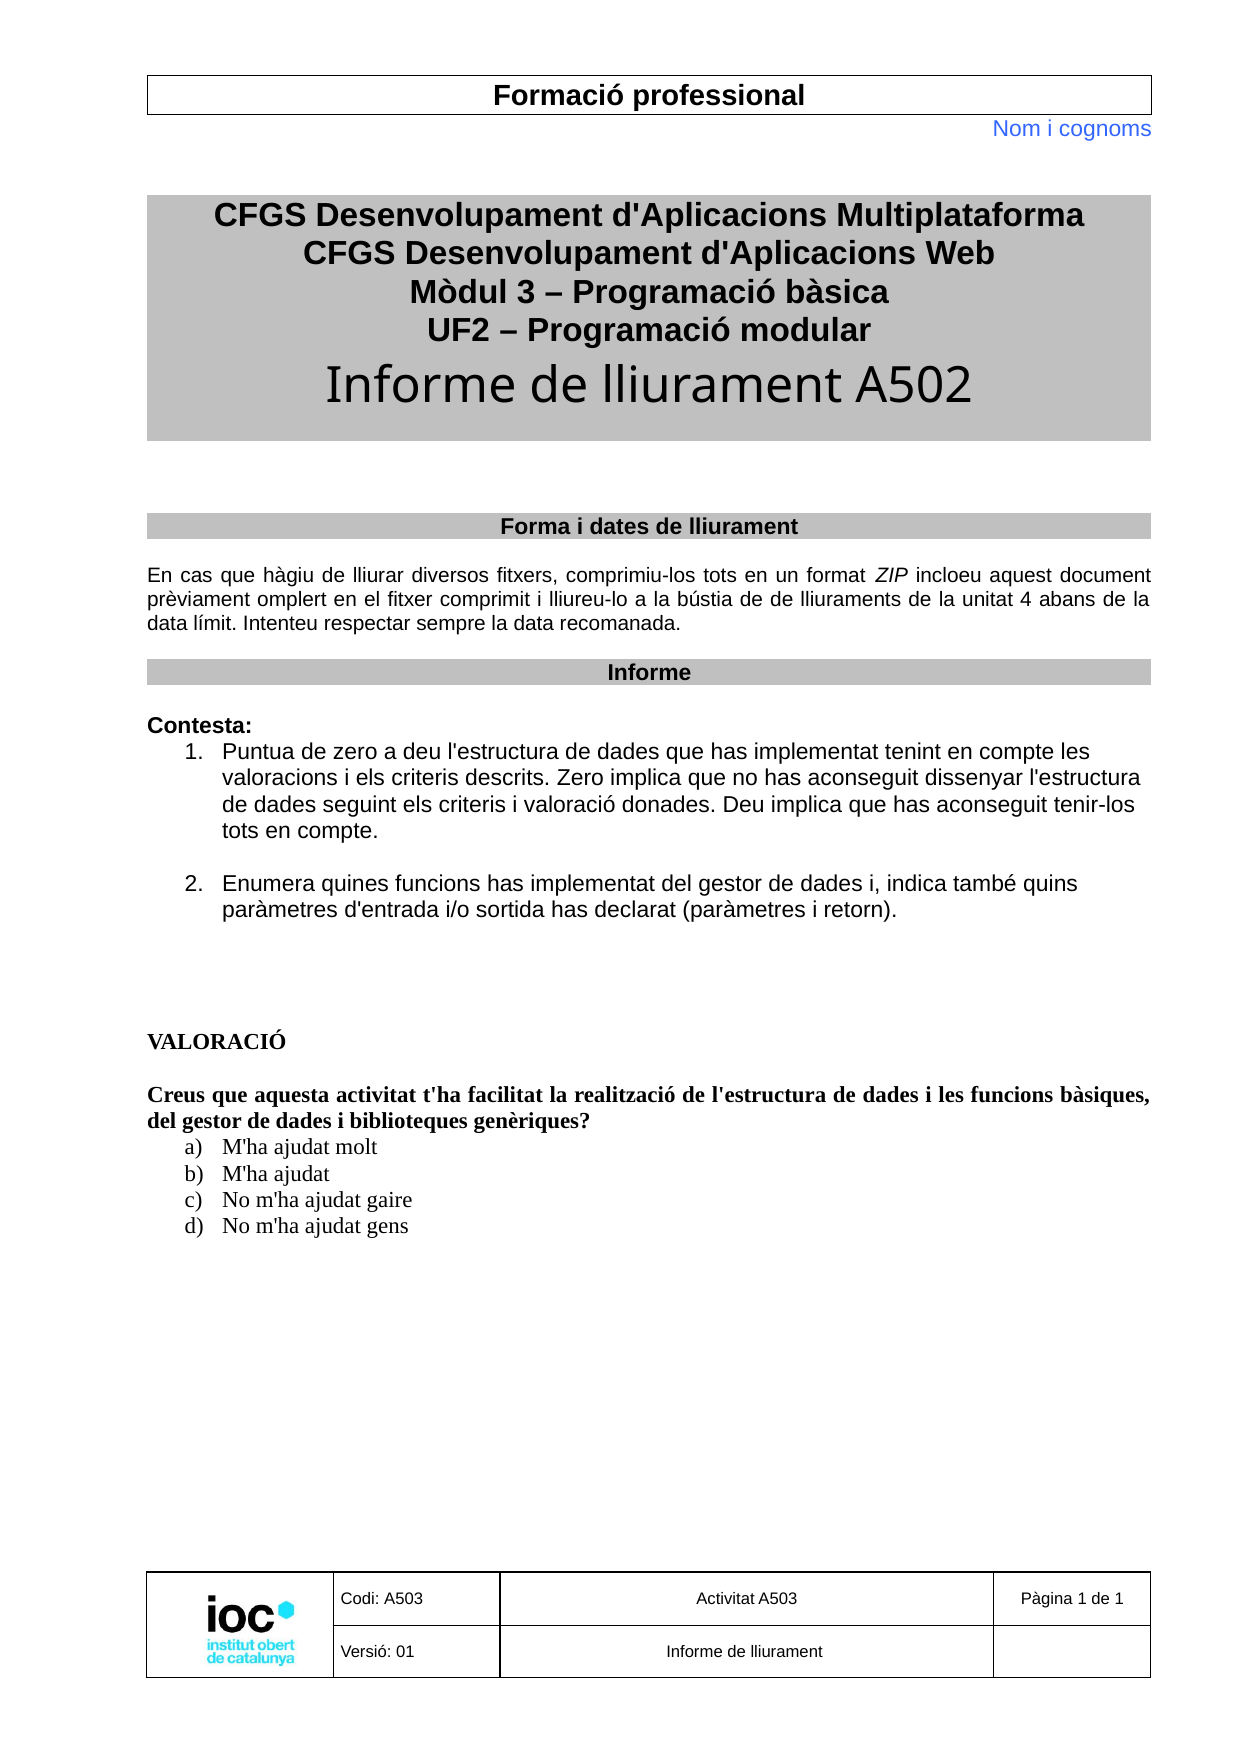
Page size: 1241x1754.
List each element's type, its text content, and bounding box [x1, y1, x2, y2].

list M'ha ajudat [184, 1160, 1151, 1186]
text CFGS Desenvolupament d'Aplicacions Multiplataforma [147, 195, 1151, 233]
text Creus que aquesta activitat t'ha facilitat la realització de l'estructura de dades i les funcions bàsiques, del gestor de dades i biblioteques genèriques? [147, 1081, 1151, 1133]
text VALORACIÓ [147, 1028, 1151, 1054]
subtitle Mòdul 3 – Programació bàsica [147, 272, 1151, 310]
subtitle UF2 – Programació modular [147, 310, 1151, 349]
list No m'ha ajudat gaire [184, 1186, 1151, 1212]
text Informe de lliurament A502 [147, 349, 1151, 417]
text Contesta: [147, 712, 1151, 738]
list Enumera quines funcions has implementat del gestor de dades i, indica també quins paràmetres d'entrada i/o sortida has declarat (paràmetres i retorn). [184, 870, 1151, 922]
picture [194, 1581, 308, 1677]
text Informe [147, 659, 1151, 685]
subtitle CFGS Desenvolupament d'Aplicacions Web [147, 233, 1151, 272]
text Forma i dates de lliurament [147, 513, 1151, 539]
list M'ha ajudat molt [184, 1133, 1151, 1160]
list No m'ha ajudat gens [184, 1212, 1151, 1239]
text En cas que hàgiu de lliurar diversos fitxers, comprimiu-los tots en un format ZIP incloeu aquest document prèviament omplert en el fitxer comprimit i lliureu-lo a la bústia de de lliuraments de la unitat 4 abans de la data límit. Intenteu respectar sempre la data recomanada. [147, 563, 1151, 635]
list Puntua de zero a deu l'estructura de dades que has implementat tenint en compte les valoracions i els criteris descrits. Zero implica que no has aconseguit dissenyar l'estructura de dades seguint els criteris i valoració donades. Deu implica que has aconseguit tenir-los tots en compte. [184, 738, 1151, 843]
